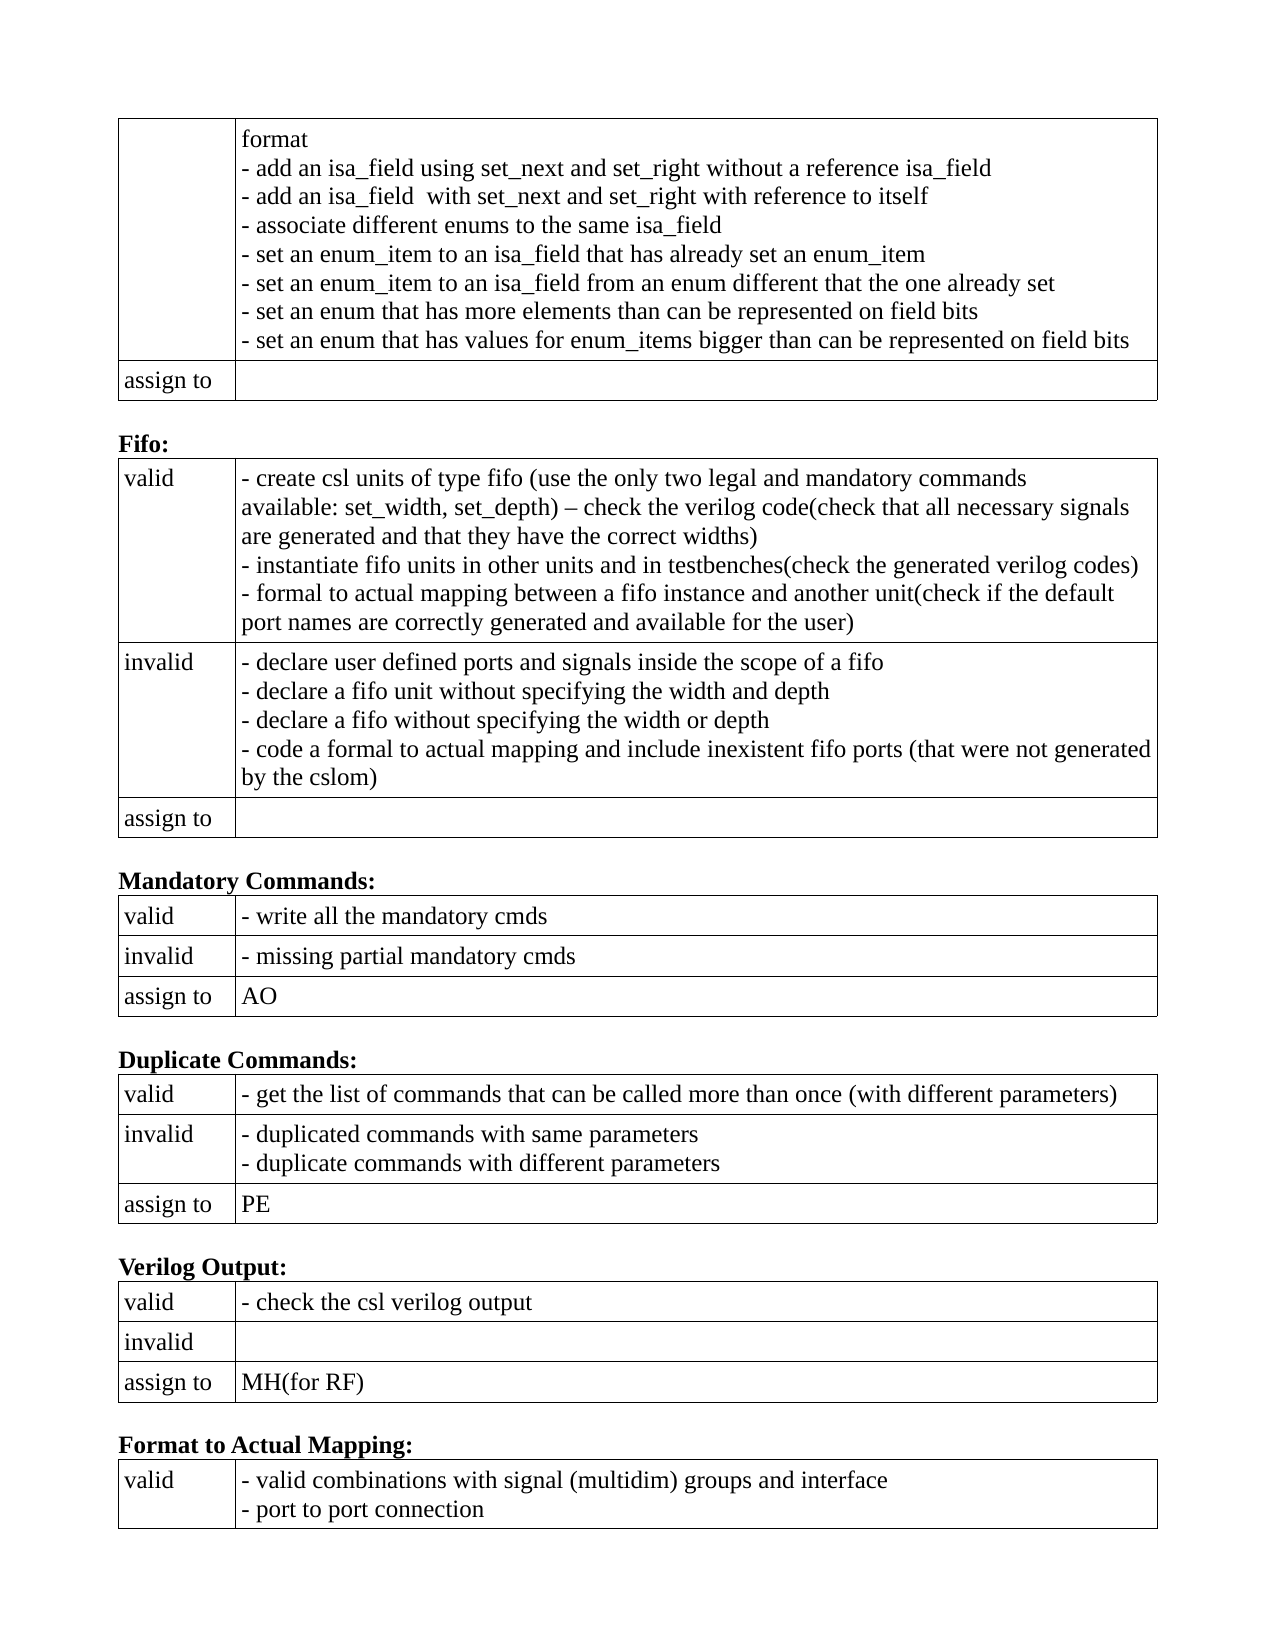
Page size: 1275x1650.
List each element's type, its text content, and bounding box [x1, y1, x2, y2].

table_cell invalid [119, 1115, 235, 1183]
table_header valid [119, 896, 235, 935]
text Duplicate Commands: [118, 1045, 1157, 1073]
table_header - check the csl verilog output [236, 1282, 1157, 1321]
table_cell [236, 798, 1157, 837]
table_cell format - add an isa_field using set_next and set_right without a reference isa_field - add an isa_field with set_next and set_right with reference to itself - associate different enums to the same isa_field - set an enum_item to an isa_field that has already set an enum_item - set an enum_item to an isa_field from an enum different that the one already set - set an enum that has more elements than can be represented on field bits - set an enum that has values for enum_items bigger than can be represented on field bits [236, 119, 1157, 360]
table_cell invalid [119, 643, 235, 797]
text Format to Actual Mapping: [118, 1431, 1157, 1459]
table_header - write all the mandatory cmds [236, 896, 1157, 935]
table_cell [119, 119, 235, 360]
table_cell invalid [119, 1322, 235, 1361]
table_header valid [119, 1460, 235, 1528]
text Mandatory Commands: [118, 866, 1157, 895]
table_header - valid combinations with signal (multidim) groups and interface - port to port connection [236, 1460, 1157, 1528]
table_header - create csl units of type fifo (use the only two legal and mandatory commands available: set_width, set_depth) – check the verilog code(check that all necessary signals are generated and that they have the correct widths) - instantiate fifo units in other units and in testbenches(check the generated verilog codes) - formal to actual mapping between a fifo instance and another unit(check if the default port names are correctly generated and available for the user) [236, 459, 1157, 642]
table_cell - declare user defined ports and signals inside the scope of a fifo - declare a fifo unit without specifying the width and depth - declare a fifo without specifying the width or depth - code a formal to actual mapping and include inexistent fifo ports (that were not generated by the cslom) [236, 643, 1157, 797]
table_cell assign to [119, 1184, 235, 1223]
table_cell assign to [119, 798, 235, 837]
table_cell assign to [119, 977, 235, 1016]
text Fifo: [118, 429, 1157, 458]
table_cell PE [236, 1184, 1157, 1223]
table_cell assign to [119, 1362, 235, 1402]
table_cell invalid [119, 936, 235, 976]
table_cell [236, 361, 1157, 400]
table_header - get the list of commands that can be called more than once (with different parameters) [236, 1075, 1157, 1114]
table_header valid [119, 1075, 235, 1114]
table_header valid [119, 459, 235, 642]
table_cell - duplicated commands with same parameters - duplicate commands with different parameters [236, 1115, 1157, 1183]
table_header valid [119, 1282, 235, 1321]
table_cell - missing partial mandatory cmds [236, 936, 1157, 976]
table_cell MH(for RF) [236, 1362, 1157, 1402]
text Verilog Output: [118, 1252, 1157, 1281]
table_cell AO [236, 977, 1157, 1016]
table_cell [236, 1322, 1157, 1361]
table_cell assign to [119, 361, 235, 400]
